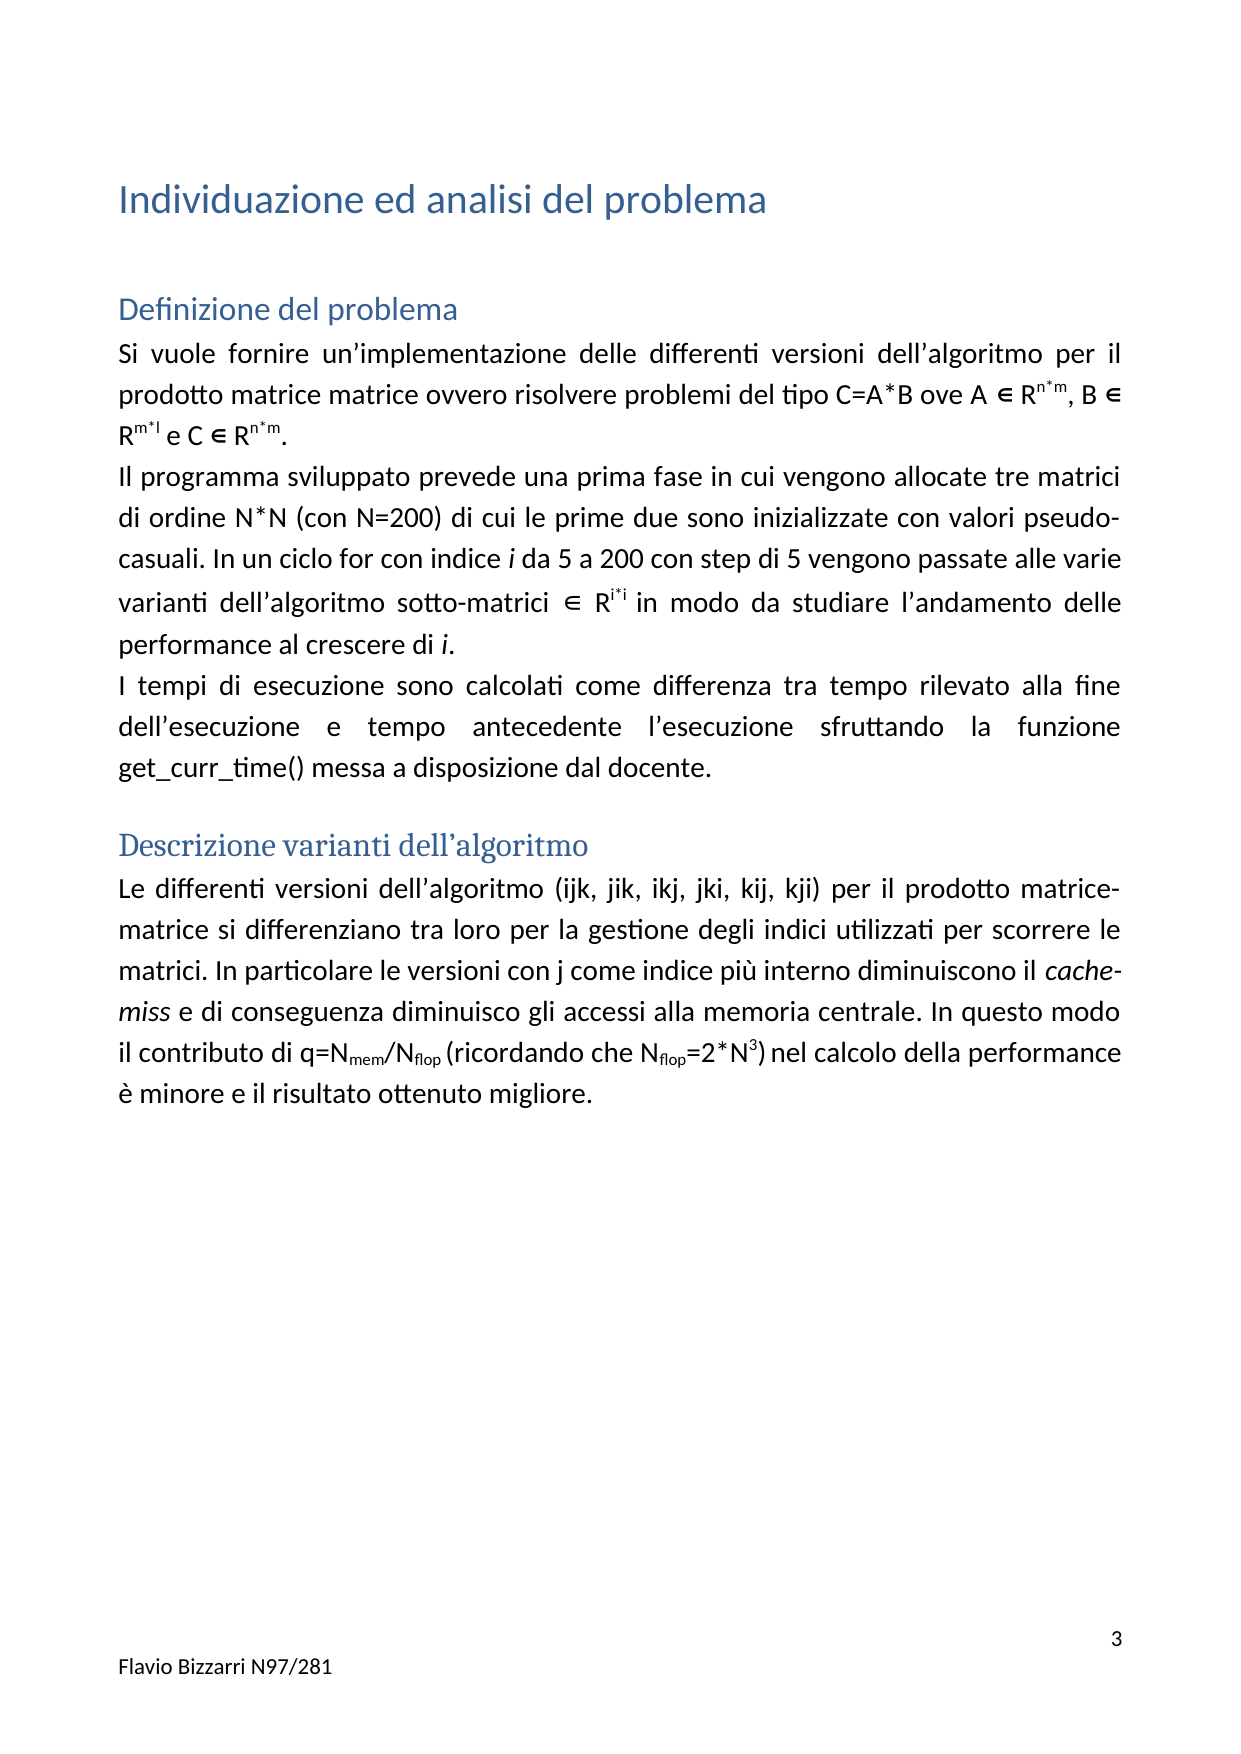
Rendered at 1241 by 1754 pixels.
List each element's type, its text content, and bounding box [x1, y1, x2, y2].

subtitle Definizione del problema [118, 288, 1122, 329]
text Il programma sviluppato prevede una prima fase in cui vengono allocate tre matrici di ordine N*N (con N=200) di cui le prime due sono inizializzate con valori pseudo-casuali. In un ciclo for con indice i da 5 a 200 con step di 5 vengono passate alle varie varianti dell’algoritmo sotto-matrici ∊ Ri*i in modo da studiare l’andamento delle performance al crescere di i. [118, 458, 1122, 662]
subtitle Individuazione ed analisi del problema [118, 173, 1122, 223]
text Le differenti versioni dell’algoritmo (ijk, jik, ikj, jki, kij, kji) per il prodotto matrice-matrice si differenziano tra loro per la gestione degli indici utilizzati per scorrere le matrici. In particolare le versioni con j come indice più interno diminuiscono il cache-miss e di conseguenza diminuisco gli accessi alla memoria centrale. In questo modo il contributo di q=Nmem/Nflop (ricordando che Nflop=2*N3) nel calcolo della performance è minore e il risultato ottenuto migliore. [118, 870, 1122, 1111]
text Si vuole fornire un’implementazione delle differenti versioni dell’algoritmo per il prodotto matrice matrice ovvero risolvere problemi del tipo C=A*B ove A ∊ Rn*m, B ∊ Rm*l e C ∊ Rn*m. [118, 335, 1122, 452]
text I tempi di esecuzione sono calcolati come differenza tra tempo rilevato alla fine dell’esecuzione e tempo antecedente l’esecuzione sfruttando la funzione get_curr_time() messa a disposizione dal docente. [118, 667, 1122, 785]
subtitle Descrizione varianti dell’algoritmo [118, 826, 1122, 865]
